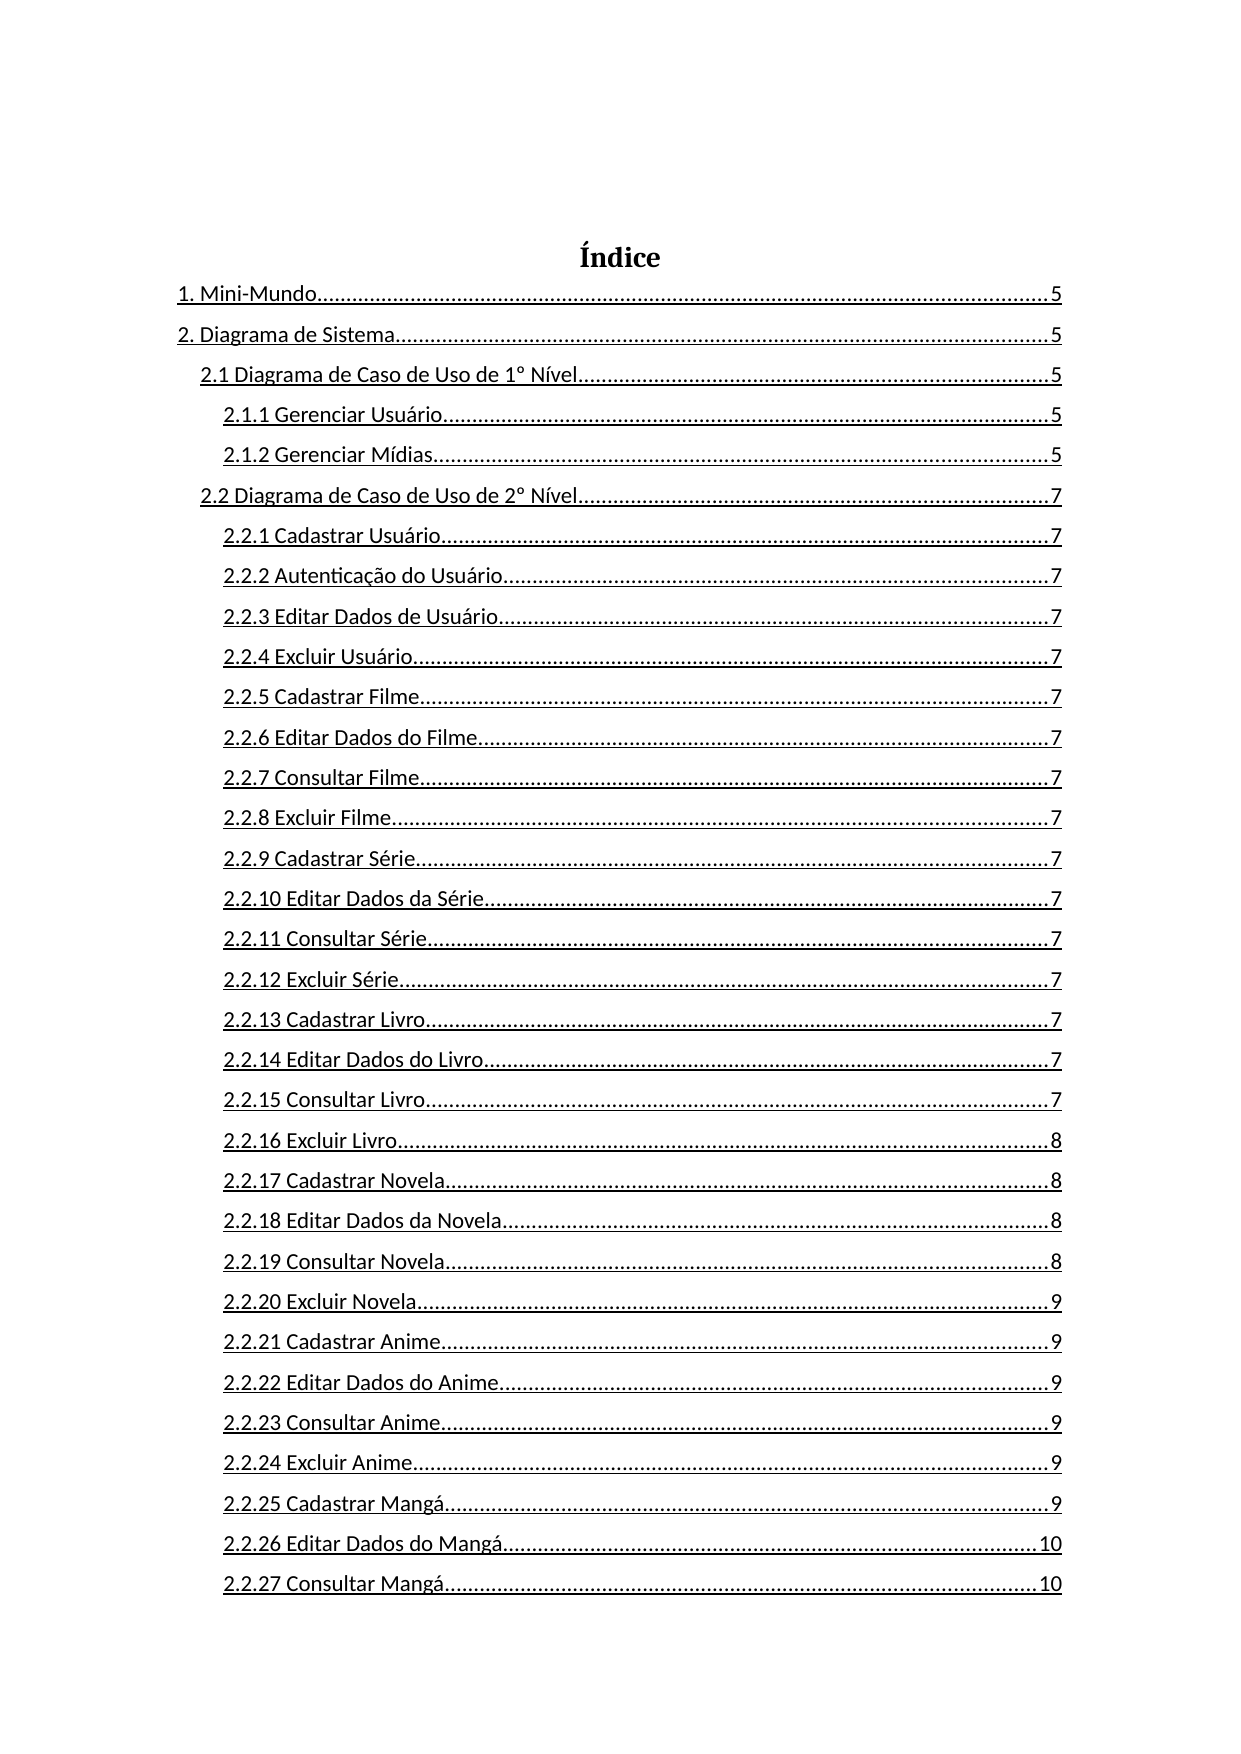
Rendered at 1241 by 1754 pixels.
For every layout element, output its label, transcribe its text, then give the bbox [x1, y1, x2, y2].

text 2.1.1 Gerenciar Usuário 5 [223, 400, 1063, 428]
text 2.2.12 Excluir Série 7 [223, 965, 1063, 993]
text 2.2.3 Editar Dados de Usuário 7 [223, 602, 1063, 630]
text 2.2.25 Cadastrar Mangá 9 [223, 1489, 1063, 1517]
text 2.2.11 Consultar Série 7 [223, 924, 1063, 952]
text 2.2.14 Editar Dados do Livro 7 [223, 1045, 1063, 1073]
text 2.2.15 Consultar Livro 7 [223, 1086, 1063, 1114]
text 2.2.23 Consultar Anime 9 [223, 1408, 1063, 1436]
text 2.2.6 Editar Dados do Filme 7 [223, 723, 1063, 751]
text 2.2.17 Cadastrar Novela 8 [223, 1166, 1063, 1194]
text 2.2.10 Editar Dados da Série 7 [223, 884, 1063, 912]
text 2.2.20 Excluir Novela 9 [223, 1287, 1063, 1315]
text 2.2.19 Consultar Novela 8 [223, 1247, 1063, 1275]
text Índice [177, 241, 1063, 274]
text 2.2.21 Cadastrar Anime 9 [223, 1327, 1063, 1356]
text 2.2.18 Editar Dados da Novela 8 [223, 1207, 1063, 1234]
text 2.2.8 Excluir Filme 7 [223, 803, 1063, 831]
text 2.2.27 Consultar Mangá 10 [223, 1569, 1063, 1597]
text 2.2.16 Excluir Livro 8 [223, 1126, 1063, 1154]
text 2.1.2 Gerenciar Mídias 5 [223, 441, 1063, 469]
text 2. Diagrama de Sistema 5 [177, 320, 1063, 348]
text 2.2.13 Cadastrar Livro 7 [223, 1005, 1063, 1033]
text 2.2.7 Consultar Filme 7 [223, 763, 1063, 791]
text 2.2.22 Editar Dados do Anime 9 [223, 1368, 1063, 1396]
text 2.2 Diagrama de Caso de Uso de 2º Nível 7 [200, 481, 1063, 509]
text 2.2.1 Cadastrar Usuário 7 [223, 521, 1063, 549]
text 2.2.9 Cadastrar Série 7 [223, 844, 1063, 872]
text 2.2.26 Editar Dados do Mangá 10 [223, 1529, 1063, 1557]
text 2.2.4 Excluir Usuário 7 [223, 642, 1063, 670]
text 2.1 Diagrama de Caso de Uso de 1º Nível 5 [200, 360, 1063, 388]
text 2.2.24 Excluir Anime 9 [223, 1448, 1063, 1476]
text 1. Mini-Mundo 5 [177, 279, 1063, 307]
text 2.2.5 Cadastrar Filme 7 [223, 682, 1063, 711]
text 2.2.2 Autenticação do Usuário 7 [223, 562, 1063, 589]
